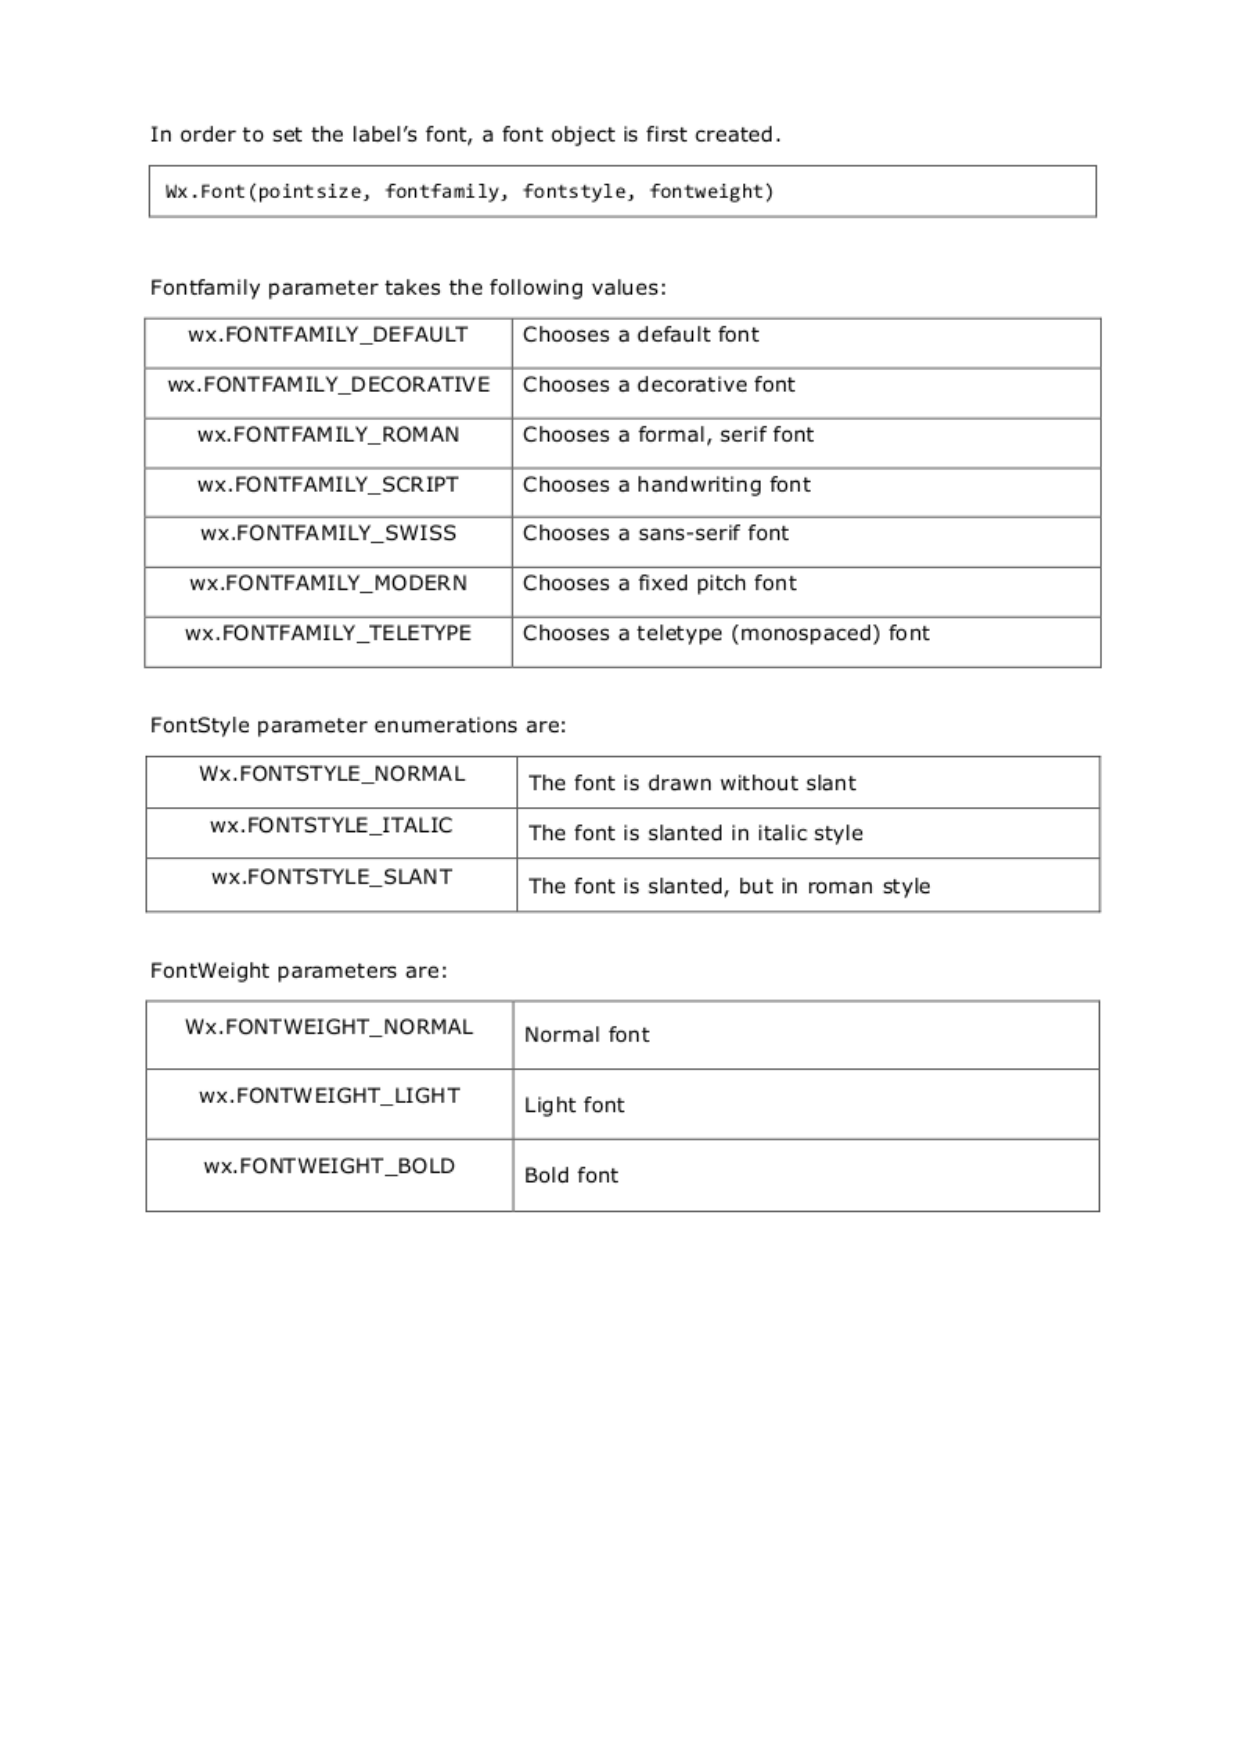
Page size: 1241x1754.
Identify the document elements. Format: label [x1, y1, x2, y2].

picture [127, 116, 1113, 1240]
